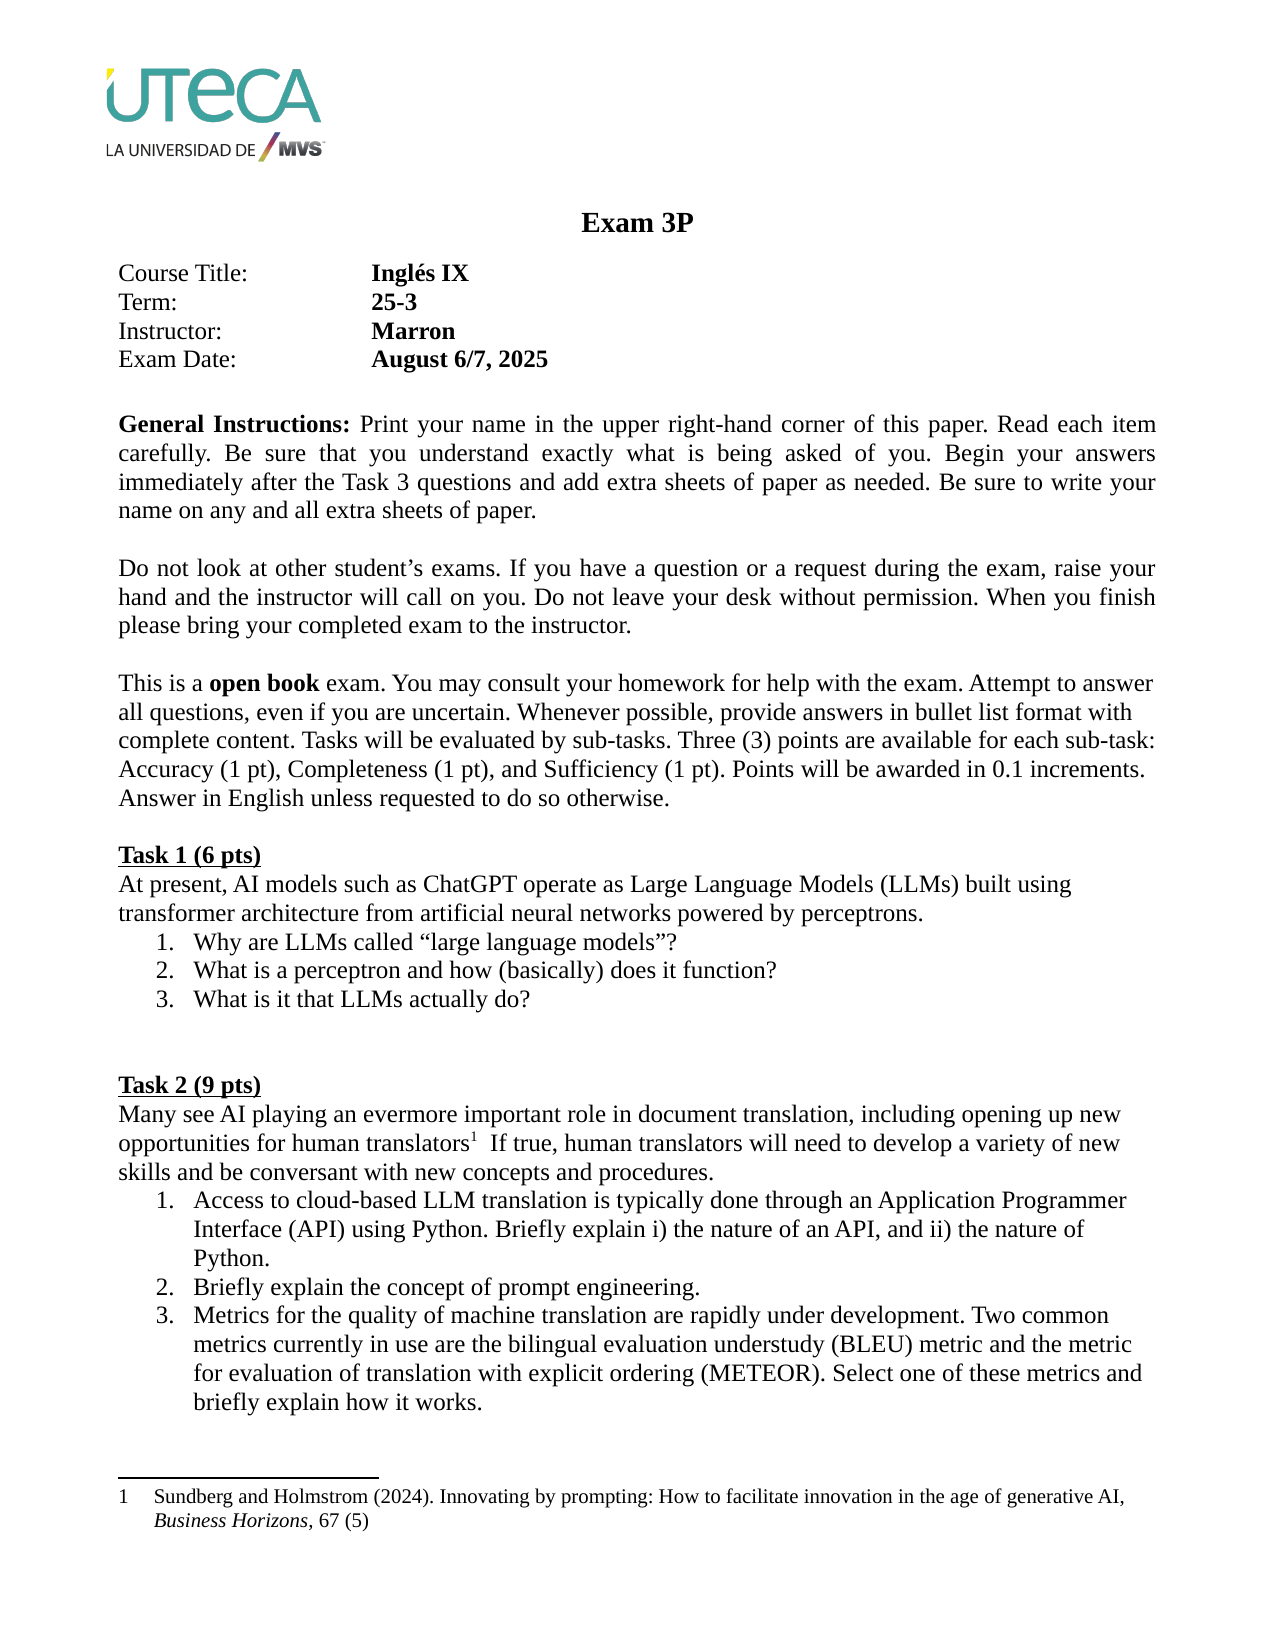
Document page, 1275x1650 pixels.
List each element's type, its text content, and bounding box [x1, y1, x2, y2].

table_header Course Title: [118, 258, 371, 287]
text Exam 3P [118, 205, 1157, 239]
text Sundberg and Holmstrom (2024). Innovating by prompting: How to facilitate innovation in the age of generative AI, Business Horizons, 67 (5) [118, 1484, 1157, 1532]
table_cell Exam Date: [118, 345, 371, 381]
text At present, AI models such as ChatGPT operate as Large Language Models (LLMs) built using transformer architecture from artificial neural networks powered by perceptrons. [118, 869, 1157, 927]
table_cell 25-3 [371, 287, 1157, 316]
table_header Inglés IX [371, 258, 1157, 287]
table_cell Instructor: [118, 316, 371, 344]
text General Instructions: Print your name in the upper right-hand corner of this paper. Read each item carefully. Be sure that you understand exactly what is being asked of you. Begin your answers immediately after the Task 3 questions and add extra sheets of paper as needed. Be sure to write your name on any and all extra sheets of paper. [118, 409, 1157, 524]
table_cell August 6/7, 2025 [371, 345, 1157, 381]
text Task 2 (9 pts) [118, 1071, 1157, 1099]
table_cell Marron [371, 316, 1157, 344]
picture [104, 64, 328, 166]
text Task 1 (6 pts) [118, 841, 1157, 869]
list Why are LLMs called “large language models”? [156, 927, 1157, 956]
text Do not look at other student’s exams. If you have a question or a request during the exam, raise your hand and the instructor will call on you. Do not leave your desk without permission. When you finish please bring your completed exam to the instructor. [118, 553, 1157, 639]
text Many see AI playing an evermore important role in document translation, including opening up new opportunities for human translators If true, human translators will need to develop a variety of new skills and be conversant with new concepts and procedures. [118, 1099, 1157, 1186]
table_cell Term: [118, 287, 371, 316]
list What is it that LLMs actually do? [156, 984, 1157, 1013]
list Briefly explain the concept of prompt engineering. [156, 1272, 1157, 1301]
list Access to cloud-based LLM translation is typically done through an Application Programmer Interface (API) using Python. Briefly explain i) the nature of an API, and ii) the nature of Python. [156, 1186, 1157, 1272]
text This is a open book exam. You may consult your homework for help with the exam. Attempt to answer all questions, even if you are uncertain. Whenever possible, provide answers in bullet list format with complete content. Tasks will be evaluated by sub-tasks. Three (3) points are available for each sub-task: Accuracy (1 pt), Completeness (1 pt), and Sufficiency (1 pt). Points will be awarded in 0.1 increments. Answer in English unless requested to do so otherwise. [118, 668, 1157, 812]
list What is a perceptron and how (basically) does it function? [156, 956, 1157, 984]
list Metrics for the quality of machine translation are rapidly under development. Two common metrics currently in use are the bilingual evaluation understudy (BLEU) metric and the metric for evaluation of translation with explicit ordering (METEOR). Select one of these metrics and briefly explain how it works. [156, 1301, 1157, 1416]
